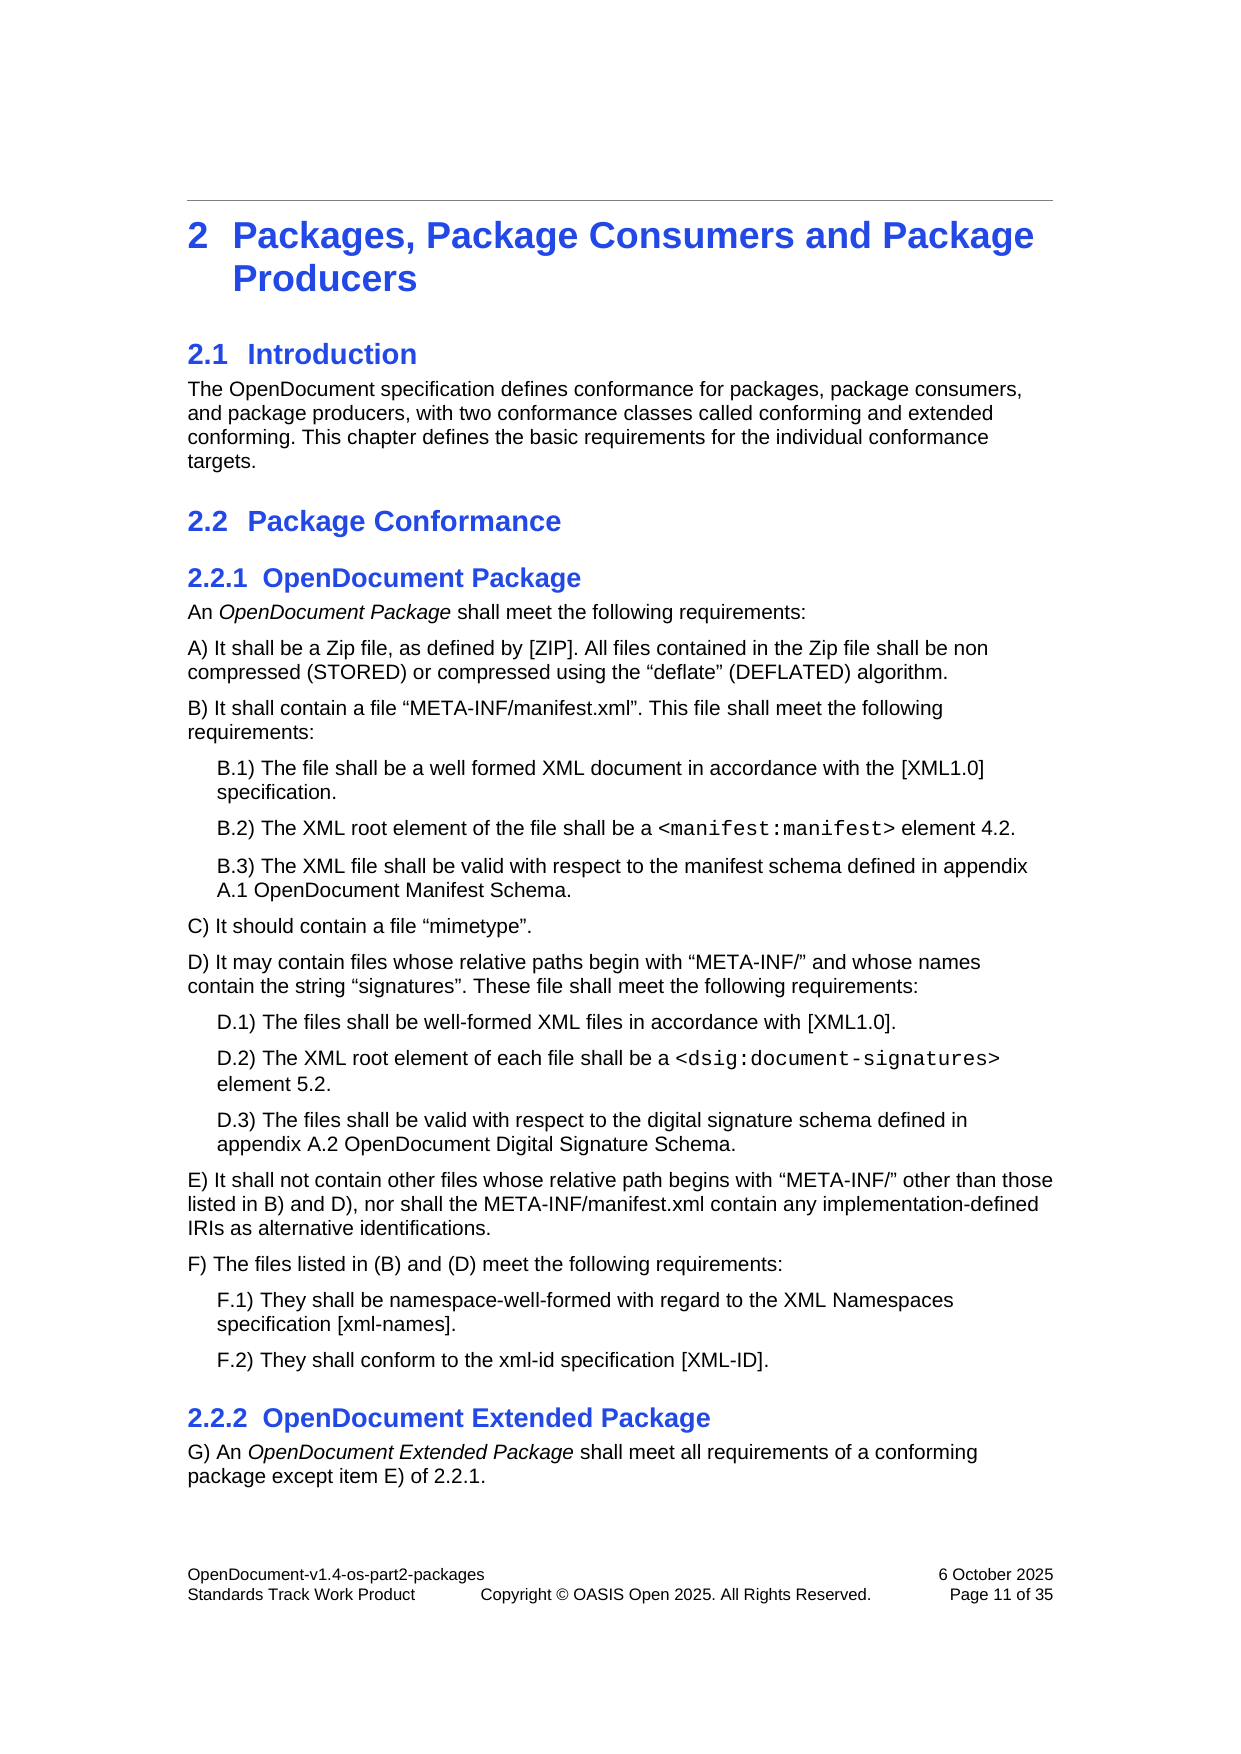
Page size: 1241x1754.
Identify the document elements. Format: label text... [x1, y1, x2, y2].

list The XML file shall be valid with respect to the manifest schema defined in appendix A.1 OpenDocument Manifest Schema. [187, 853, 1053, 901]
list The XML root element of the file shall be a <manifest:manifest> element 4.2. [187, 816, 1053, 841]
subtitle Introduction [187, 337, 1053, 371]
list An OpenDocument Extended Package shall meet all requirements of a conforming package except item E) of 2.2.1. [187, 1440, 1053, 1488]
list The file shall be a well formed XML document in accordance with the [XML1.0] specification. [187, 756, 1053, 803]
list They shall conform to the xml-id specification [XML-ID]. [187, 1347, 1053, 1371]
list It shall contain a file “META-INF/manifest.xml”. This file shall meet the following requirements: [187, 696, 1053, 743]
subtitle Package Conformance [187, 504, 1053, 537]
subtitle OpenDocument Extended Package [187, 1402, 1053, 1434]
list It may contain files whose relative paths begin with “META-INF/” and whose names contain the string “signatures”. These file shall meet the following requirements: [187, 949, 1053, 997]
list They shall be namespace-well-formed with regard to the XML Namespaces specification [xml-names]. [187, 1287, 1053, 1335]
text An OpenDocument Package shall meet the following requirements: [187, 599, 1053, 623]
subtitle Packages, Package Consumers and Package Producers [187, 201, 1053, 300]
list The files shall be valid with respect to the digital signature schema defined in appendix A.2 OpenDocument Digital Signature Schema. [187, 1107, 1053, 1155]
list It should contain a file “mimetype”. [187, 913, 1053, 937]
list The files shall be well-formed XML files in accordance with [XML1.0]. [187, 1009, 1053, 1033]
list The XML root element of each file shall be a <dsig:document-signatures> element 5.2. [187, 1046, 1053, 1095]
list The files listed in (B) and (D) meet the following requirements: [187, 1251, 1053, 1275]
list It shall not contain other files whose relative path begins with “META-INF/” other than those listed in B) and D), nor shall the META-INF/manifest.xml contain any implementation-defined IRIs as alternative identifications. [187, 1167, 1053, 1239]
text The OpenDocument specification defines conformance for packages, package consumers, and package producers, with two conformance classes called conforming and extended conforming. This chapter defines the basic requirements for the individual conformance targets. [187, 377, 1053, 473]
list It shall be a Zip file, as defined by [ZIP]. All files contained in the Zip file shall be non compressed (STORED) or compressed using the “deflate” (DEFLATED) algorithm. [187, 636, 1053, 683]
subtitle OpenDocument Package [187, 562, 1053, 593]
